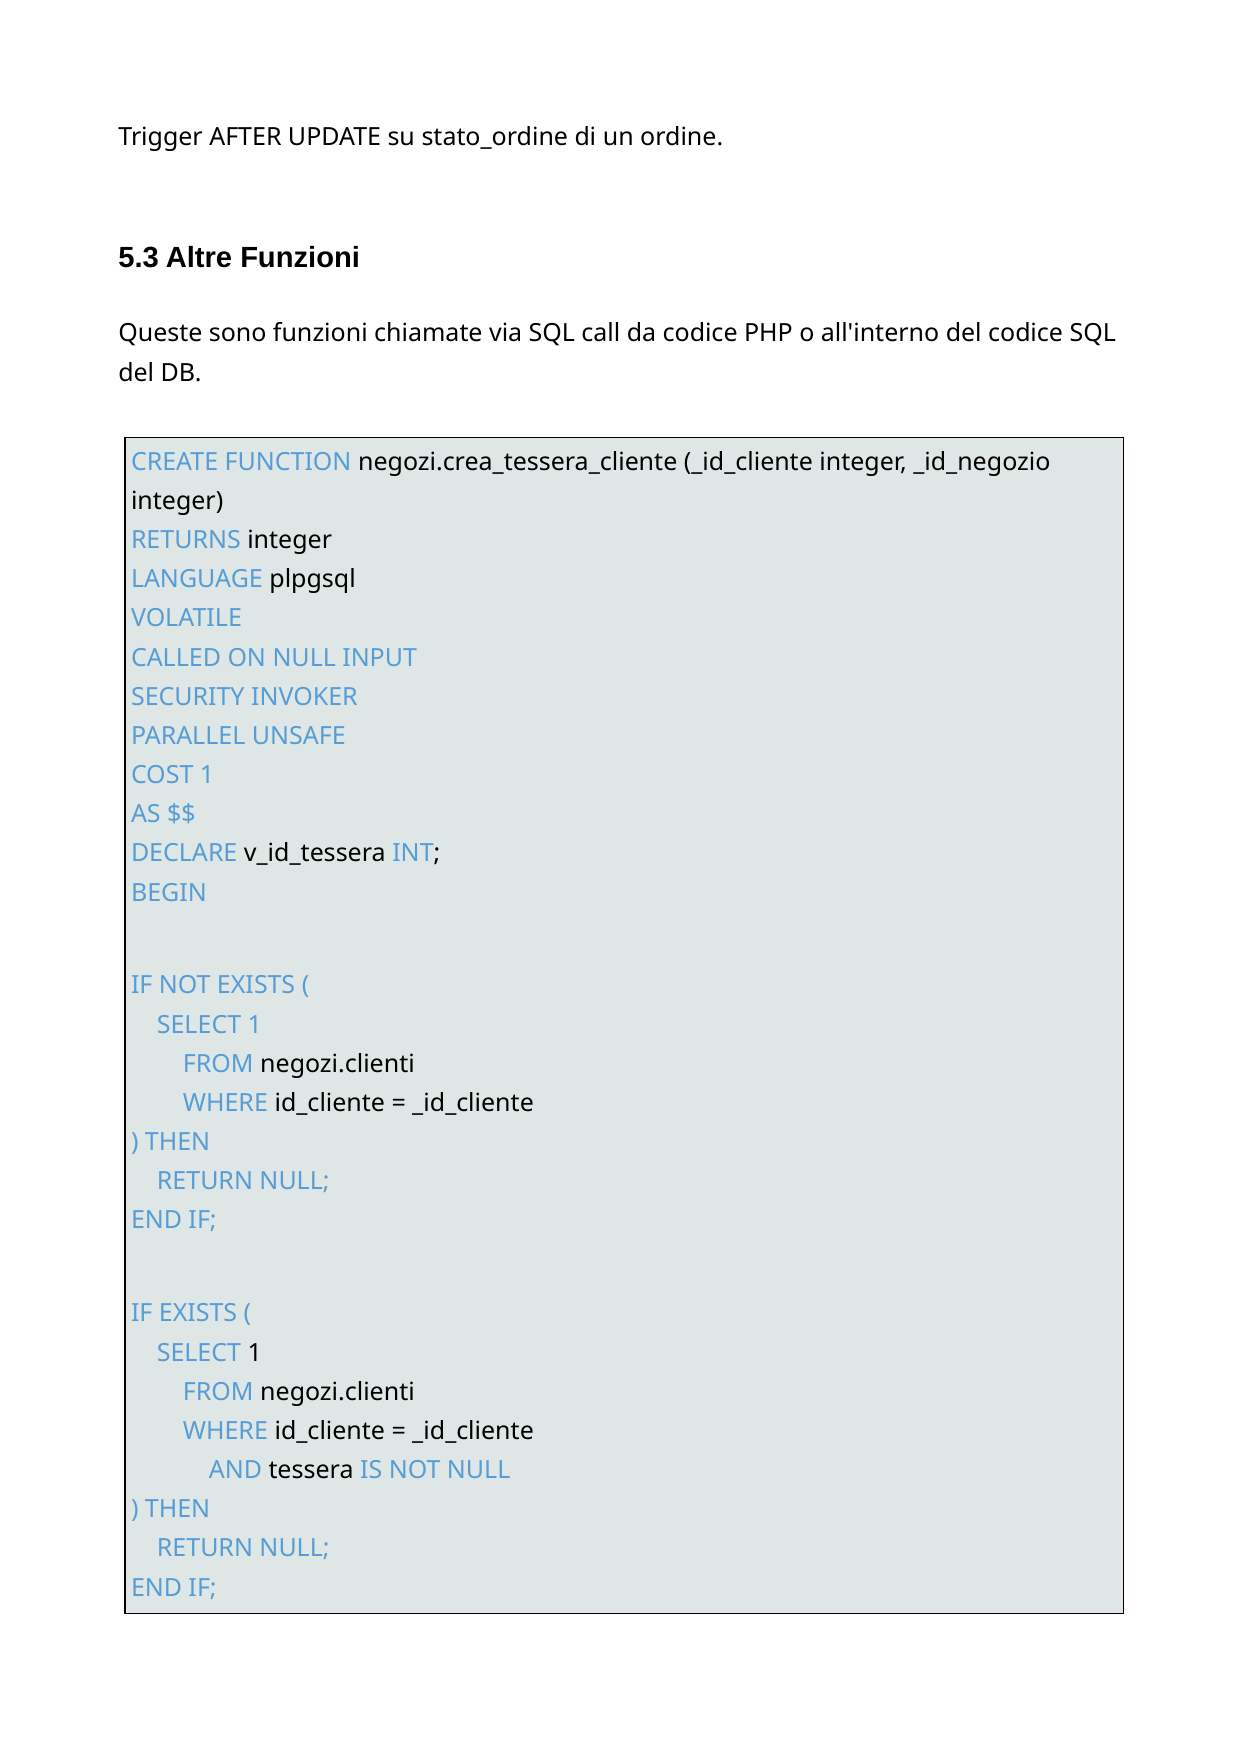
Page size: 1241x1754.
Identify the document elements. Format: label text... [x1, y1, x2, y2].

text Trigger AFTER UPDATE su stato_ordine di un ordine. [118, 118, 1122, 152]
subtitle 5.3 Altre Funzioni [118, 240, 1122, 274]
text Queste sono funzioni chiamate via SQL call da codice PHP o all'interno del codice SQL del DB. [118, 315, 1122, 388]
table_header CREATE FUNCTION negozi.crea_tessera_cliente (_id_cliente integer, _id_negozio integer) RETURNS integer LANGUAGE plpgsql VOLATILE CALLED ON NULL INPUT SECURITY INVOKER PARALLEL UNSAFE COST 1 AS $$ DECLARE v_id_tessera INT; BEGIN IF NOT EXISTS ( SELECT 1 FROM negozi.clienti WHERE id_cliente = _id_cliente ) THEN RETURN NULL; END IF; IF EXISTS ( SELECT 1 FROM negozi.clienti WHERE id_cliente = _id_cliente AND tessera IS NOT NULL ) THEN RETURN NULL; END IF; [126, 438, 1123, 1613]
